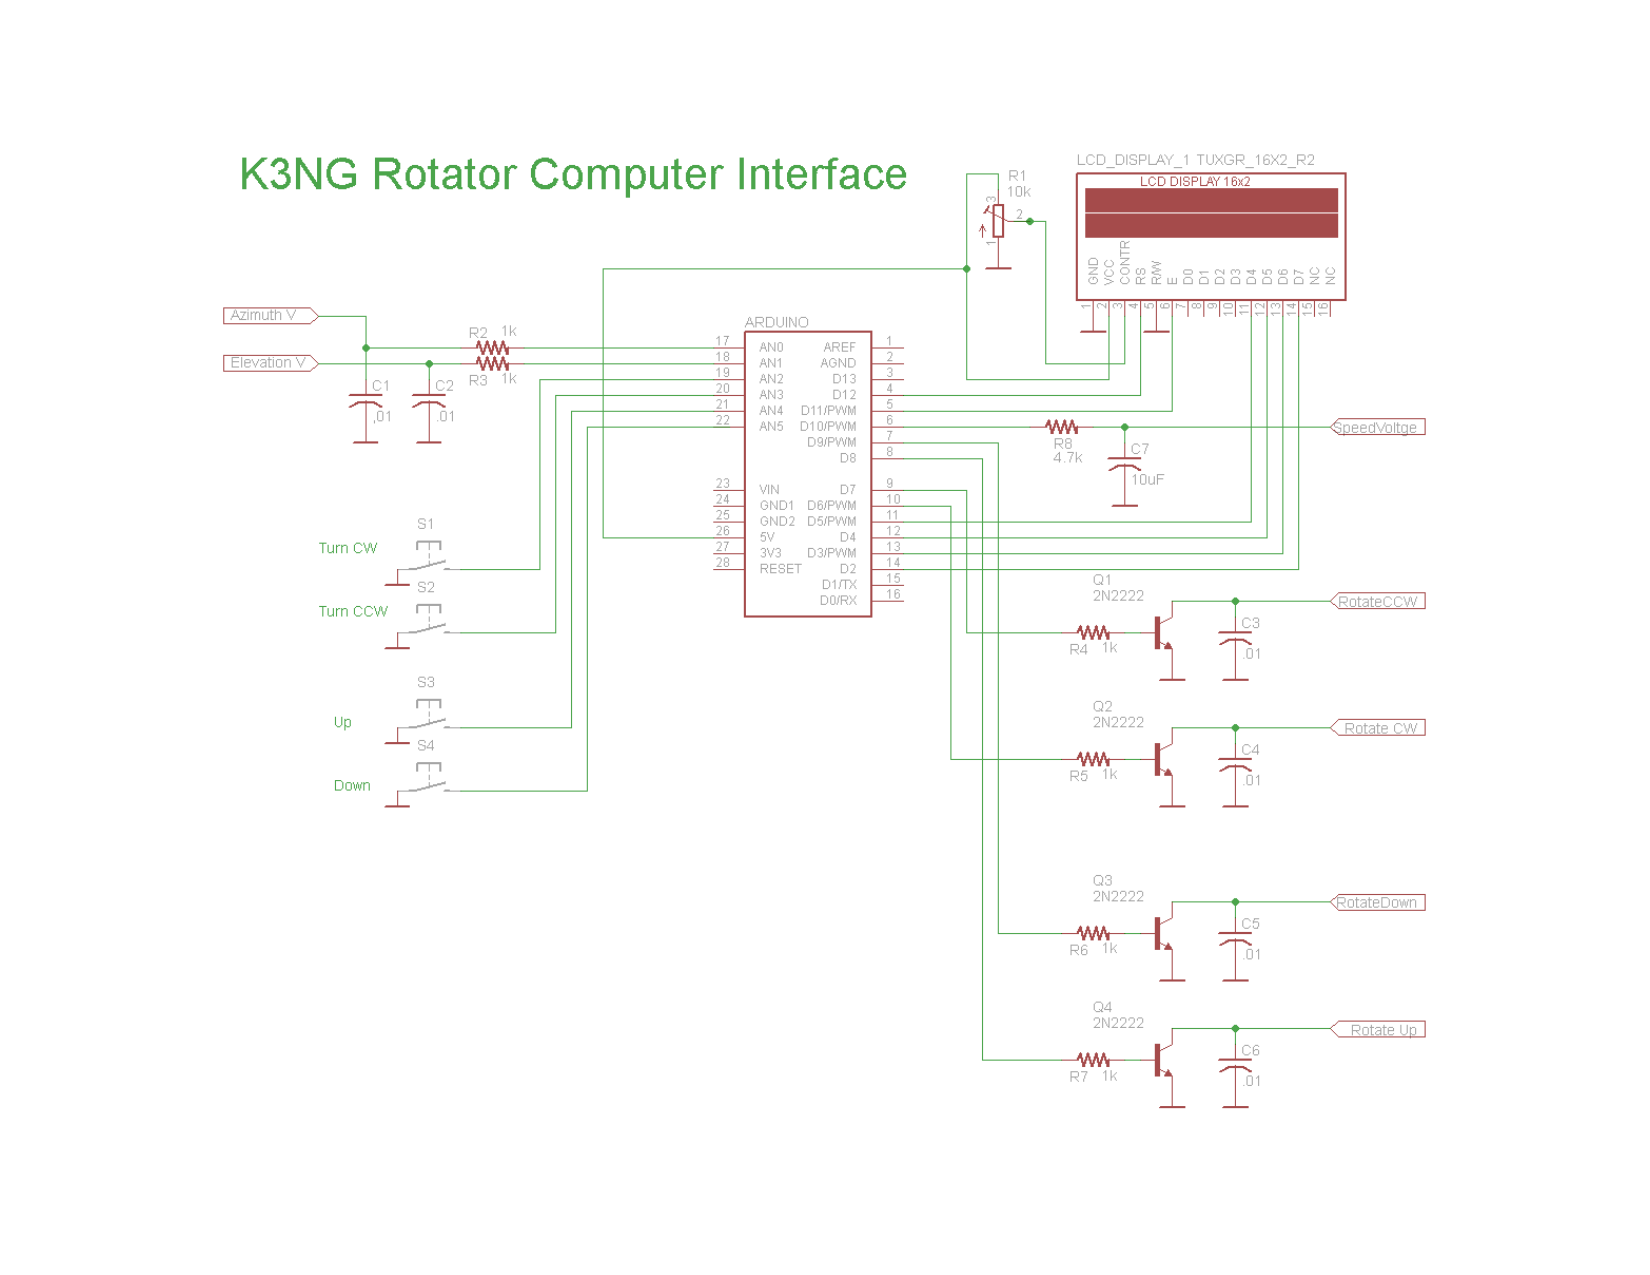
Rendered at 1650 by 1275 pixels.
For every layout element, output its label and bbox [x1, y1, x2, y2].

picture [218, 147, 1432, 1124]
